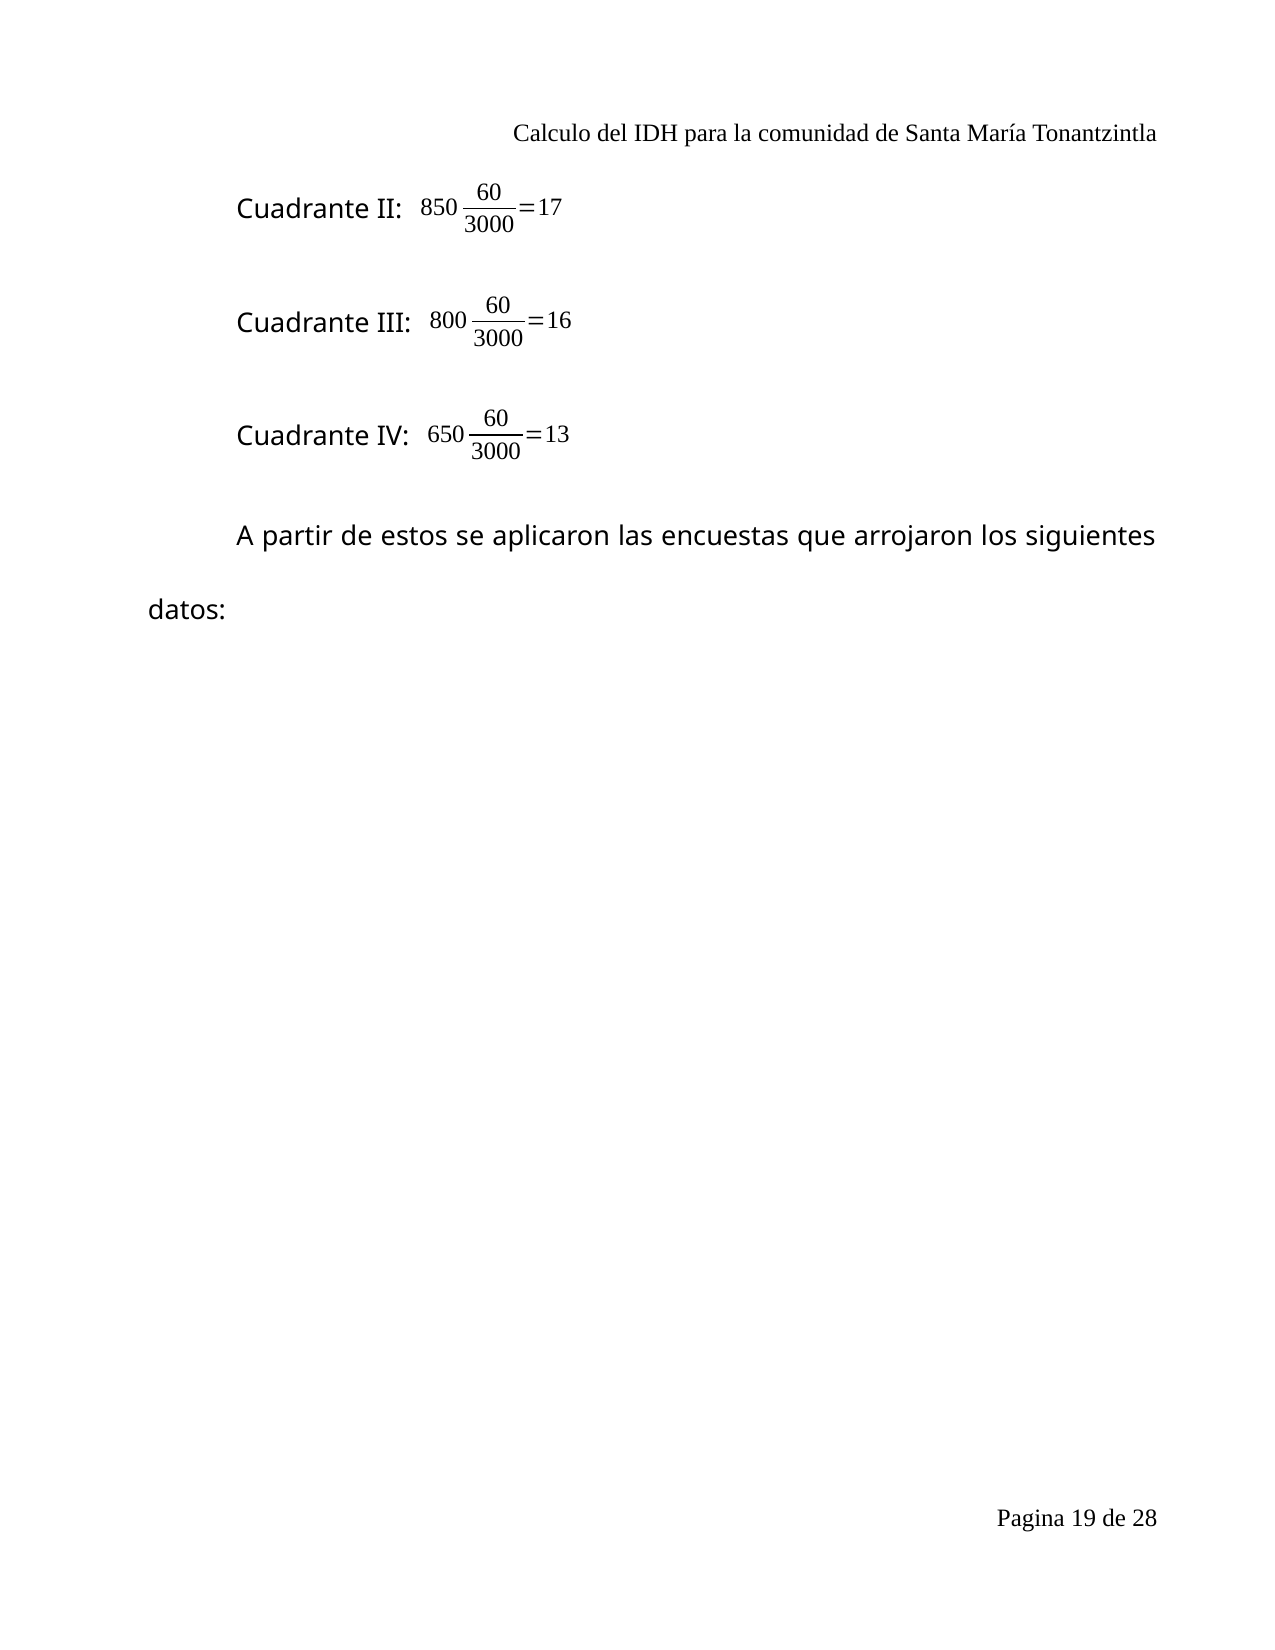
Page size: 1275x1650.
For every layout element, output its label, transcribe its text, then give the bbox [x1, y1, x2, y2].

text Cuadrante III: [148, 290, 1157, 354]
text A partir de estos se aplicaron las encuestas que arrojaron los siguientes datos: [148, 516, 1157, 627]
text Cuadrante IV: [148, 403, 1157, 467]
text Cuadrante II: [148, 176, 1157, 240]
